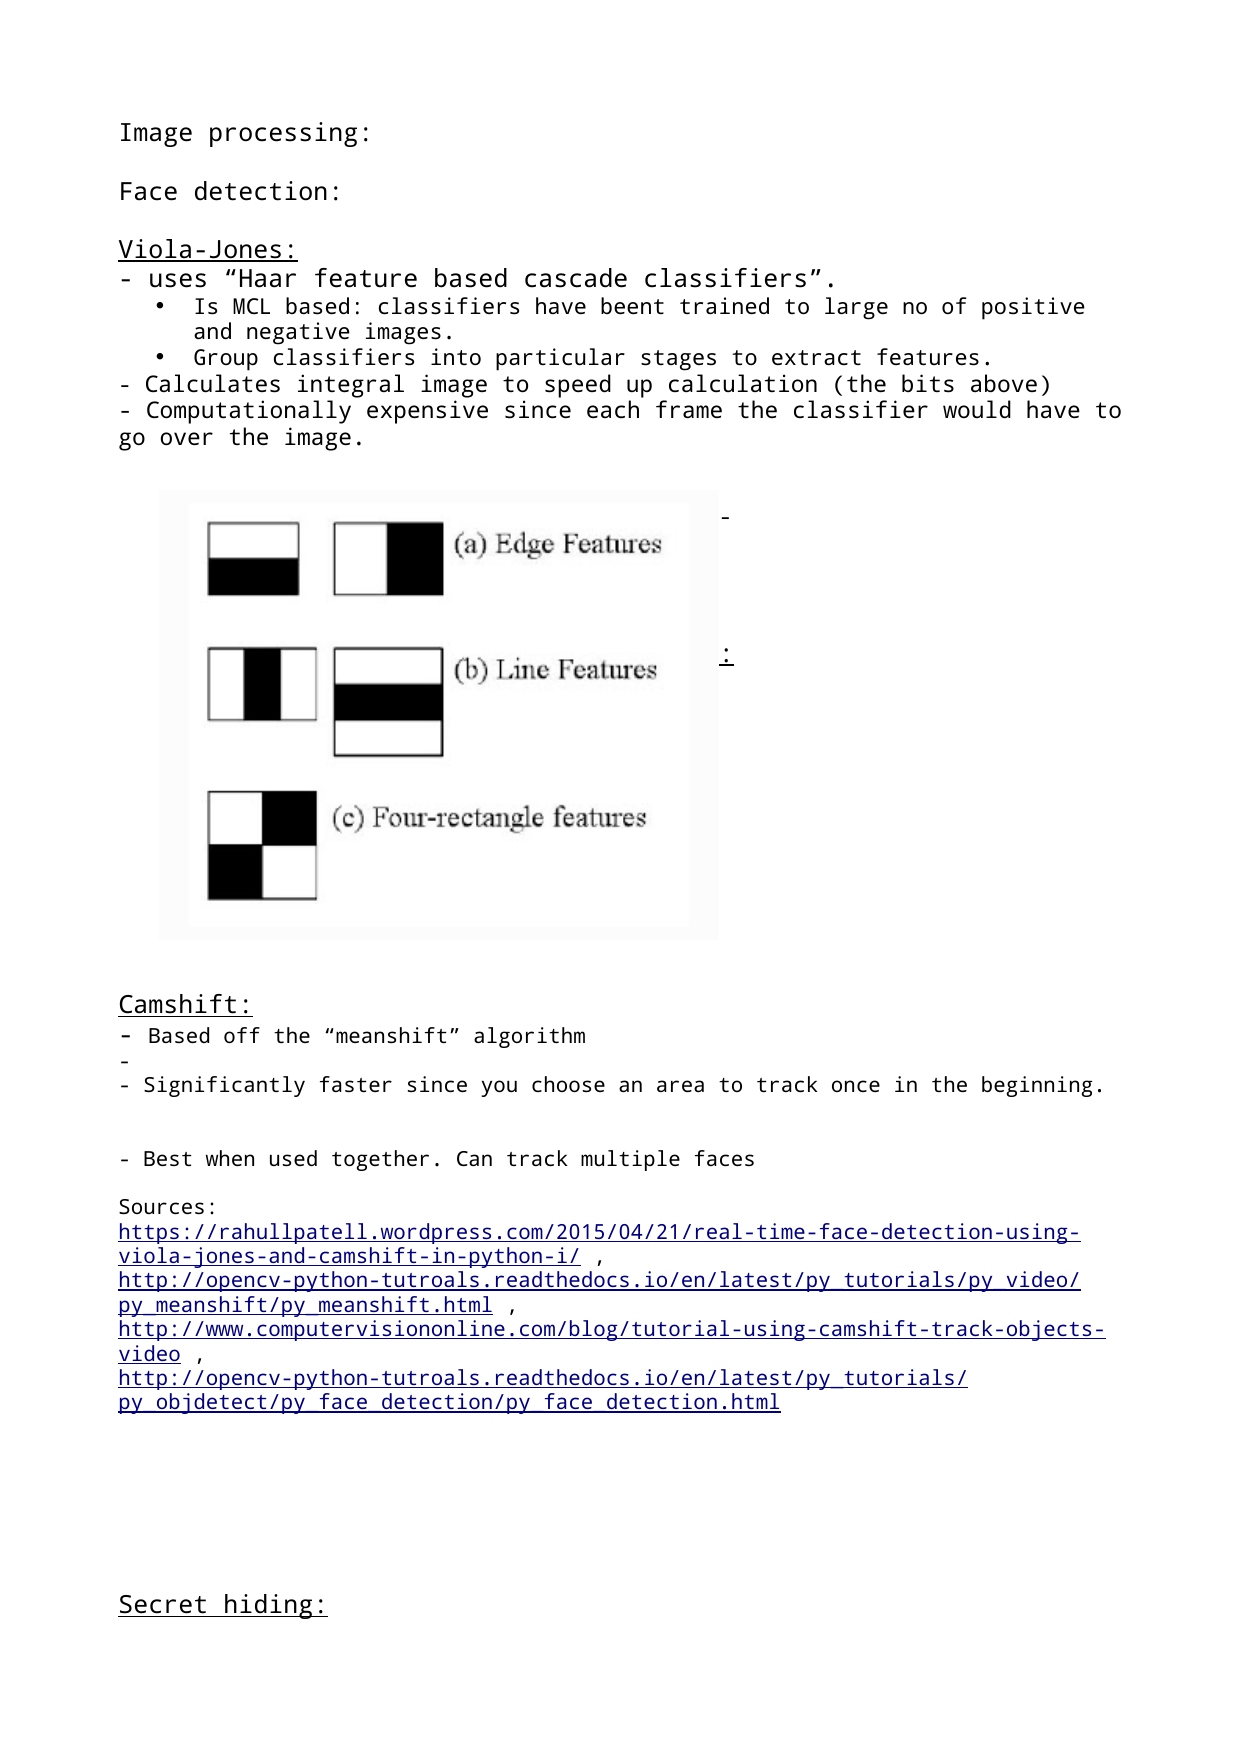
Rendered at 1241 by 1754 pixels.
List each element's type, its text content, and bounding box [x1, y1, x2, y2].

text [118, 639, 159, 669]
text http://opencv-python-tutroals.readthedocs.io/en/latest/py_tutorials/py_objdetect/py_face_detection/py_face_detection.html [118, 1366, 1122, 1415]
list Is MCL based: classifiers have beent trained to large no of positive and negative images. [156, 294, 1122, 345]
text Face detection: [118, 177, 1122, 206]
text - Computationally expensive since each frame the classifier would have to go over the image. [118, 398, 1122, 451]
text - Based off the “meanshift” algorithm [118, 1020, 1122, 1049]
text - Significantly faster since you choose an area to track once in the beginning. [118, 1073, 1122, 1098]
text Image processing: [118, 118, 1122, 147]
text - [118, 504, 159, 529]
text http://opencv-python-tutroals.readthedocs.io/en/latest/py_tutorials/py_video/py_meanshift/py_meanshift.html , [118, 1268, 1122, 1317]
text Viola-Jones: [118, 235, 1122, 264]
text Secret hiding: [118, 1590, 1122, 1620]
text - Best when used together. Can track multiple faces [118, 1147, 1122, 1171]
text Camshift: [118, 991, 1122, 1020]
text - [118, 1049, 1122, 1073]
text - [719, 504, 1122, 529]
list Group classifiers into particular stages to extract features. [156, 345, 1122, 371]
text - uses “Haar feature based cascade classifiers”. [118, 264, 1122, 294]
text - Calculates integral image to speed up calculation (the bits above) [118, 371, 1122, 398]
picture [159, 490, 719, 940]
text http://www.computervisiononline.com/blog/tutorial-using-camshift-track-objects-video , [118, 1317, 1122, 1366]
text : [719, 639, 1122, 669]
text Sources: [118, 1195, 1122, 1220]
text https://rahullpatell.wordpress.com/2015/04/21/real-time-face-detection-using-viola-jones-and-camshift-in-python-i/ , [118, 1220, 1122, 1268]
